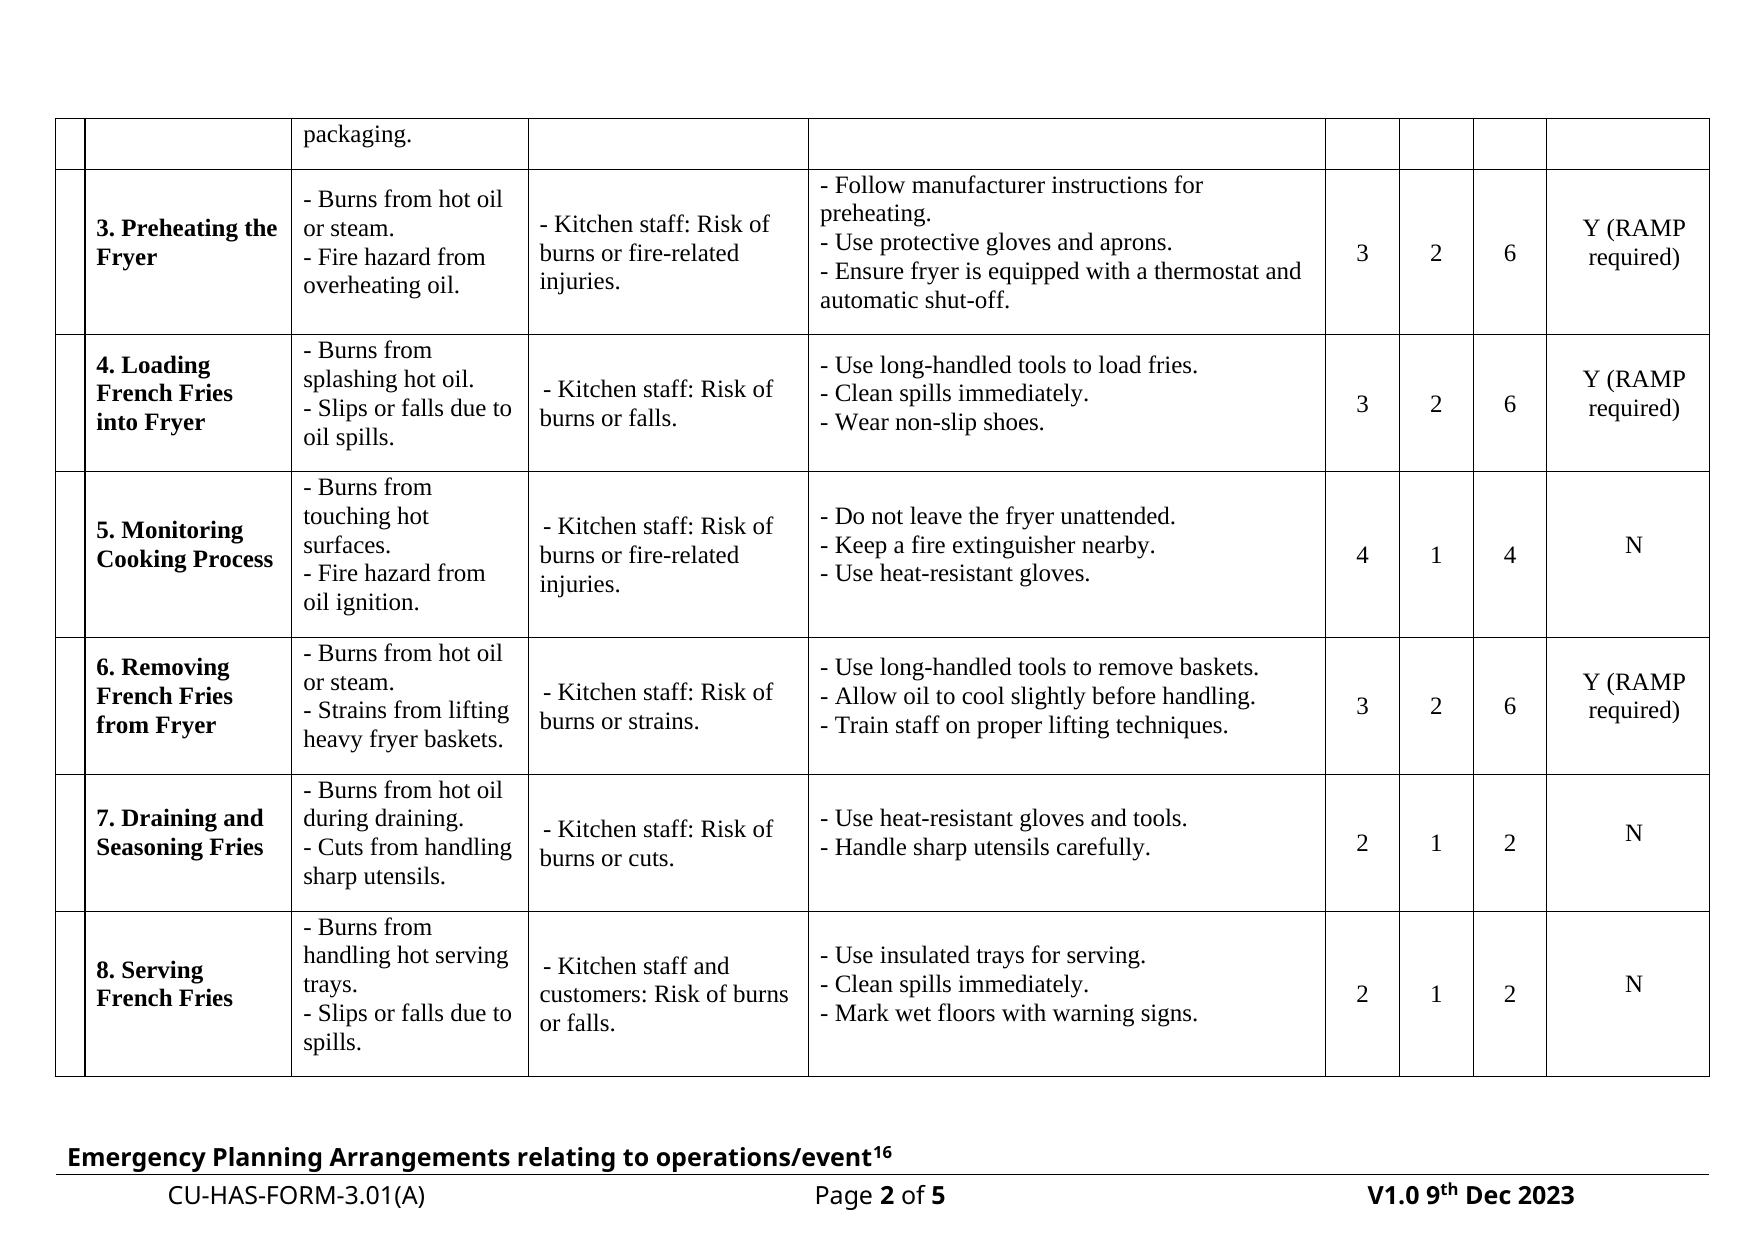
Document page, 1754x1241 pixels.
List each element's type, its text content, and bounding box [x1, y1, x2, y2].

table_cell 6 [1474, 170, 1546, 334]
table_cell [56, 472, 84, 637]
table_cell - Follow manufacturer instructions for preheating. - Use protective gloves and aprons. - Ensure fryer is equipped with a thermostat and automatic shut-off. [809, 170, 1325, 334]
table_cell [529, 119, 808, 169]
table_cell 3 [1326, 638, 1399, 774]
table_cell Y (RAMP required) [1547, 170, 1709, 334]
table_cell 3 [1326, 170, 1399, 334]
table_cell - Burns from handling hot serving trays. - Slips or falls due to spills. [292, 912, 528, 1076]
table_cell N [1547, 775, 1709, 911]
table_cell 2 [1400, 335, 1473, 471]
table_cell N [1547, 912, 1709, 1076]
table_cell 2 [1400, 638, 1473, 774]
table_cell - Do not leave the fryer unattended. - Keep a fire extinguisher nearby. - Use heat-resistant gloves. [809, 472, 1325, 637]
table_cell [86, 119, 291, 169]
table_cell - Burns from splashing hot oil. - Slips or falls due to oil spills. [292, 335, 528, 471]
table_cell 5. Monitoring Cooking Process [86, 472, 291, 637]
table_cell 6. Removing French Fries from Fryer [86, 638, 291, 774]
table_cell 7. Draining and Seasoning Fries [86, 775, 291, 911]
table_cell 1 [1400, 912, 1473, 1076]
table_cell 2 [1400, 170, 1473, 334]
table_cell - Burns from hot oil during draining. - Cuts from handling sharp utensils. [292, 775, 528, 911]
table_cell 1 [1400, 775, 1473, 911]
table_cell [56, 912, 84, 1076]
table_cell 2 [1474, 775, 1546, 911]
table_cell [56, 119, 84, 169]
table_cell - Use long-handled tools to remove baskets. - Allow oil to cool slightly before handling. - Train staff on proper lifting techniques. [809, 638, 1325, 774]
table_cell 6 [1474, 335, 1546, 471]
table_cell - Kitchen staff and customers: Risk of burns or falls. [529, 912, 808, 1076]
table_cell packaging. [292, 119, 528, 169]
table_cell - Use insulated trays for serving. - Clean spills immediately. - Mark wet floors with warning signs. [809, 912, 1325, 1076]
table_cell - Burns from hot oil or steam. - Fire hazard from overheating oil. [292, 170, 528, 334]
table_cell [1326, 119, 1399, 169]
table_cell [809, 119, 1325, 169]
table_cell N [1547, 472, 1709, 637]
table_cell - Kitchen staff: Risk of burns or strains. [529, 638, 808, 774]
table_cell [1474, 119, 1546, 169]
table_cell - Kitchen staff: Risk of burns or cuts. [529, 775, 808, 911]
table_cell [56, 638, 84, 774]
table_cell - Burns from hot oil or steam. - Strains from lifting heavy fryer baskets. [292, 638, 528, 774]
table_cell [1400, 119, 1473, 169]
table_cell - Kitchen staff: Risk of burns or fire-related injuries. [529, 472, 808, 637]
table_cell - Use heat-resistant gloves and tools. - Handle sharp utensils carefully. [809, 775, 1325, 911]
table_cell - Kitchen staff: Risk of burns or falls. [529, 335, 808, 471]
table_header Emergency Planning Arrangements relating to operations/event16 [56, 1077, 1709, 1174]
table_cell Y (RAMP required) [1547, 638, 1709, 774]
table_cell 8. Serving French Fries [86, 912, 291, 1076]
table_cell 4 [1474, 472, 1546, 637]
table_cell 3 [1326, 335, 1399, 471]
table_cell 4 [1326, 472, 1399, 637]
table_cell - Use long-handled tools to load fries. - Clean spills immediately. - Wear non-slip shoes. [809, 335, 1325, 471]
table_cell 3. Preheating the Fryer [86, 170, 291, 334]
table_cell [56, 775, 84, 911]
table_cell 4. Loading French Fries into Fryer [86, 335, 291, 471]
table_cell 2 [1326, 912, 1399, 1076]
table_cell - Burns from touching hot surfaces. - Fire hazard from oil ignition. [292, 472, 528, 637]
table_cell - Kitchen staff: Risk of burns or fire-related injuries. [529, 170, 808, 334]
table_cell 2 [1326, 775, 1399, 911]
table_cell [56, 170, 84, 334]
table_cell 2 [1474, 912, 1546, 1076]
table_cell Y (RAMP required) [1547, 335, 1709, 471]
table_cell 1 [1400, 472, 1473, 637]
table_cell [1547, 119, 1709, 169]
table_cell [56, 335, 84, 471]
table_cell 6 [1474, 638, 1546, 774]
